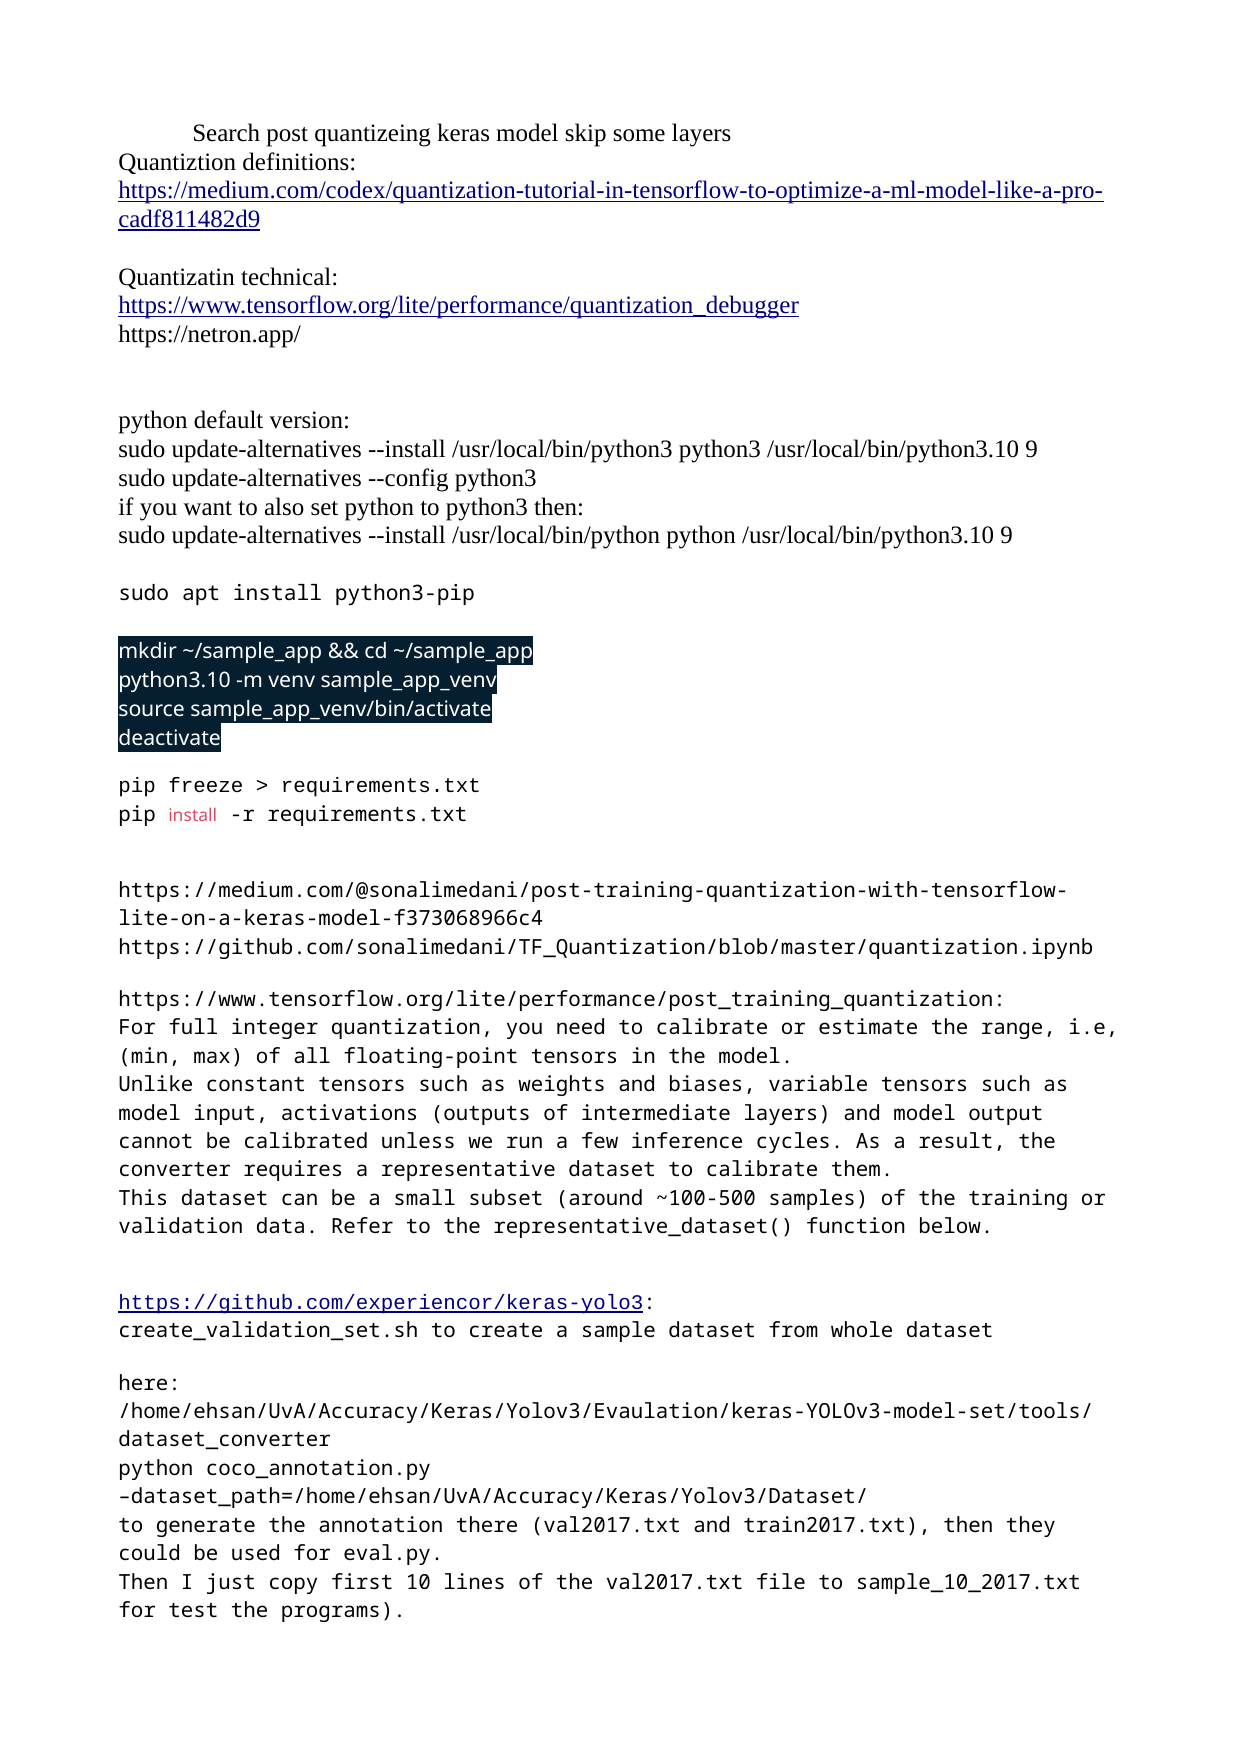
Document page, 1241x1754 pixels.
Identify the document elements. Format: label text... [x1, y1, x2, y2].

text sudo update-alternatives --config python3 [118, 463, 1122, 492]
text python default version: [118, 406, 1122, 434]
text pip freeze > requirements.txt [118, 776, 1122, 799]
text https://medium.com/codex/quantization-tutorial-in-tensorflow-to-optimize-a-ml-model-like-a-pro-cadf811482d9 [118, 176, 1122, 233]
text Unlike constant tensors such as weights and biases, variable tensors such as model input, activations (outputs of intermediate layers) and model output [118, 1069, 1122, 1126]
text https://www.tensorflow.org/lite/performance/post_training_quantization: [118, 984, 1122, 1012]
text https://www.tensorflow.org/lite/performance/quantization_debugger [118, 291, 1122, 319]
text sudo apt install python3-pip [118, 578, 1122, 607]
text https://github.com/experiencor/keras-yolo3: [118, 1287, 1122, 1316]
text /home/ehsan/UvA/Accuracy/Keras/Yolov3/Evaulation/keras-YOLOv3-model-set/tools/dataset_converter [118, 1396, 1122, 1453]
text sudo update-alternatives --install /usr/local/bin/python3 python3 /usr/local/bin/python3.10 9 [118, 434, 1122, 463]
text https://netron.app/ [118, 319, 1122, 348]
text https://medium.com/@sonalimedani/post-training-quantization-with-tensorflow-lite-on-a-keras-model-f373068966c4 [118, 875, 1122, 932]
text Quantizatin technical: [118, 262, 1122, 291]
text Search post quantizeing keras model skip some layers [118, 118, 1122, 147]
text deactivate [118, 723, 1122, 752]
text cannot be calibrated unless we run a few inference cycles. As a result, the converter requires a representative dataset to calibrate them. [118, 1126, 1122, 1183]
text create_validation_set.sh to create a sample dataset from whole dataset [118, 1316, 1122, 1344]
text https://github.com/sonalimedani/TF_Quantization/blob/master/quantization.ipynb [118, 932, 1122, 960]
text This dataset can be a small subset (around ~100-500 samples) of the training or validation data. Refer to the representative_dataset() function below. [118, 1183, 1122, 1240]
text if you want to also set python to python3 then: [118, 492, 1122, 521]
text Quantiztion definitions: [118, 147, 1122, 176]
text sudo update-alternatives --install /usr/local/bin/python python /usr/local/bin/python3.10 9 [118, 521, 1122, 549]
text to generate the annotation there (val2017.txt and train2017.txt), then they could be used for eval.py. Then I just copy first 10 lines of the val2017.txt file to sample_10_2017.txt for test the programs). [118, 1510, 1122, 1624]
text python coco_annotation.py –dataset_path=/home/ehsan/UvA/Accuracy/Keras/Yolov3/Dataset/ [118, 1453, 1122, 1510]
text For full integer quantization, you need to calibrate or estimate the range, i.e, (min, max) of all floating-point tensors in the model. [118, 1012, 1122, 1069]
text python3.10 -m venv sample_app_venv [118, 665, 1122, 694]
text pip install -r requirements.txt [118, 799, 1122, 828]
text here: [118, 1368, 1122, 1396]
text source sample_app_venv/bin/activate [118, 694, 1122, 723]
text mkdir ~/sample_app && cd ~/sample_app [118, 636, 1122, 665]
